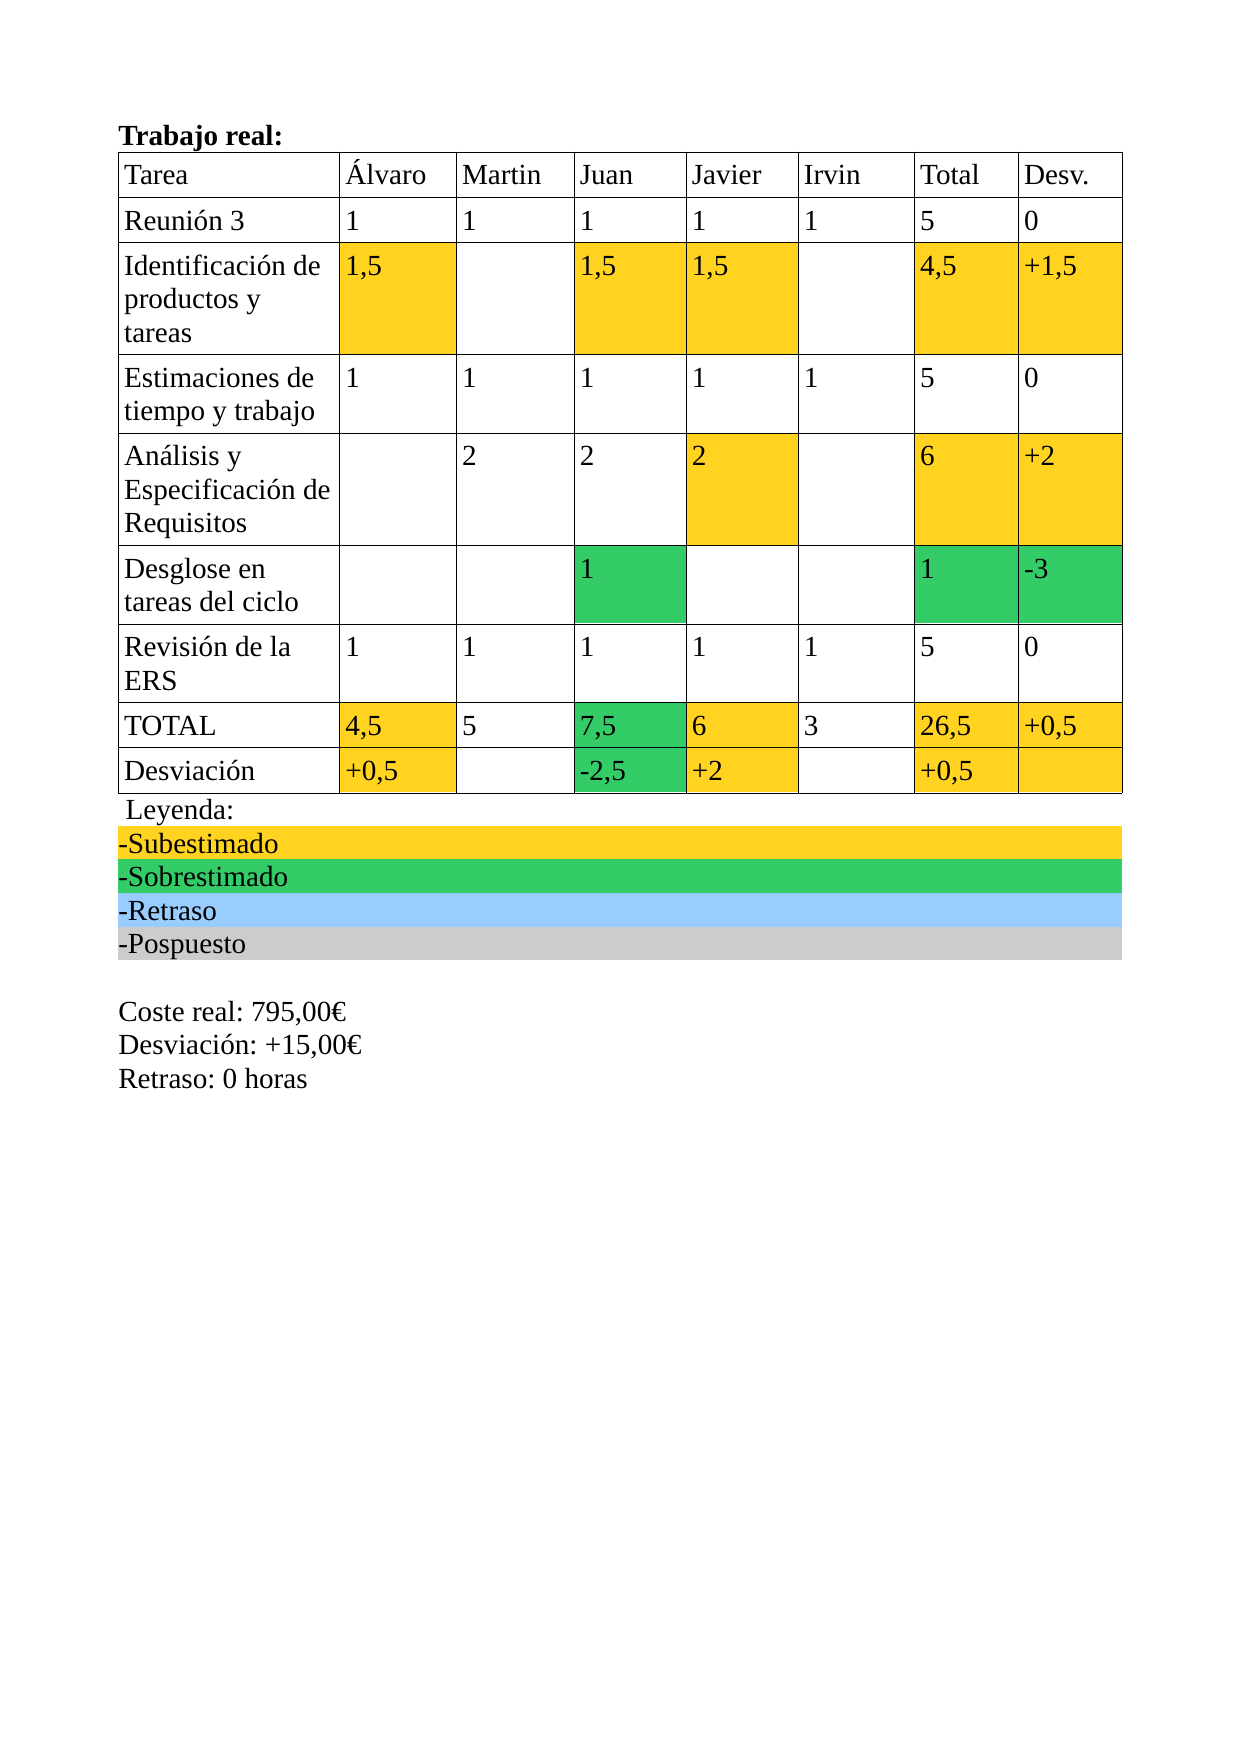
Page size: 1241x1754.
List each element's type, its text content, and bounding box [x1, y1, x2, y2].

table_cell [457, 748, 574, 792]
table_header Juan [575, 153, 686, 197]
table_cell 1 [340, 198, 456, 242]
table_header Martin [457, 153, 574, 197]
table_cell 1 [340, 355, 456, 433]
table_cell 1 [457, 355, 574, 433]
table_cell Identificación de productos y tareas [119, 243, 339, 354]
table_cell 5 [457, 703, 574, 747]
table_cell +2 [687, 748, 798, 792]
text -Sobrestimado [118, 859, 1122, 893]
table_cell 6 [687, 703, 798, 747]
table_cell 5 [915, 198, 1018, 242]
text -Subestimado [118, 826, 1122, 859]
table_cell -2,5 [575, 748, 686, 792]
table_cell 2 [687, 434, 798, 545]
table_cell 26,5 [915, 703, 1018, 747]
table_cell +2 [1019, 434, 1122, 545]
text Desviación: +15,00€ [118, 1027, 1122, 1061]
table_cell 1 [799, 355, 914, 433]
text -Pospuesto [118, 927, 1122, 960]
table_cell 2 [575, 434, 686, 545]
text Trabajo real: [118, 118, 1122, 152]
table_cell 2 [457, 434, 574, 545]
table_header Tarea [119, 153, 339, 197]
table_cell +0,5 [340, 748, 456, 792]
table_cell [799, 243, 914, 354]
table_cell 0 [1019, 625, 1122, 702]
table_cell 5 [915, 355, 1018, 433]
table_cell 1 [799, 198, 914, 242]
table_cell 1 [575, 625, 686, 702]
table_cell 1 [457, 198, 574, 242]
table_cell 1 [687, 355, 798, 433]
table_cell 1 [687, 198, 798, 242]
table_cell 1 [575, 546, 686, 623]
table_header Total [915, 153, 1018, 197]
table_cell 5 [915, 625, 1018, 702]
text Leyenda: [118, 794, 1122, 826]
table_cell 4,5 [915, 243, 1018, 354]
table_cell [687, 546, 798, 623]
table_cell 1 [915, 546, 1018, 623]
table_cell Reunión 3 [119, 198, 339, 242]
table_cell 1 [687, 625, 798, 702]
table_cell 0 [1019, 355, 1122, 433]
table_cell [340, 434, 456, 545]
table_cell +0,5 [1019, 703, 1122, 747]
table_cell Revisión de la ERS [119, 625, 339, 702]
table_cell [799, 748, 914, 792]
table_cell Desglose en tareas del ciclo [119, 546, 339, 623]
table_cell 1 [799, 625, 914, 702]
table_cell 1 [457, 625, 574, 702]
table_cell 1 [340, 625, 456, 702]
text Coste real: 795,00€ [118, 994, 1122, 1027]
table_cell Análisis y Especificación de Requisitos [119, 434, 339, 545]
table_cell [340, 546, 456, 623]
table_cell 1 [575, 198, 686, 242]
table_cell 4,5 [340, 703, 456, 747]
table_cell Desviación [119, 748, 339, 792]
table_cell 6 [915, 434, 1018, 545]
table_cell -3 [1019, 546, 1122, 623]
table_header Javier [687, 153, 798, 197]
table_cell 1 [575, 355, 686, 433]
table_cell 3 [799, 703, 914, 747]
table_cell 1,5 [340, 243, 456, 354]
table_cell 1,5 [575, 243, 686, 354]
text -Retraso [118, 893, 1122, 927]
table_cell [457, 243, 574, 354]
table_cell [1019, 748, 1122, 792]
table_header Irvin [799, 153, 914, 197]
table_cell [799, 434, 914, 545]
table_cell TOTAL [119, 703, 339, 747]
table_header Desv. [1019, 153, 1122, 197]
table_cell +0,5 [915, 748, 1018, 792]
table_cell 7,5 [575, 703, 686, 747]
table_cell [457, 546, 574, 623]
text Retraso: 0 horas [118, 1061, 1122, 1094]
table_cell [799, 546, 914, 623]
table_header Álvaro [340, 153, 456, 197]
table_cell Estimaciones de tiempo y trabajo [119, 355, 339, 433]
table_cell 0 [1019, 198, 1122, 242]
table_cell 1,5 [687, 243, 798, 354]
table_cell +1,5 [1019, 243, 1122, 354]
